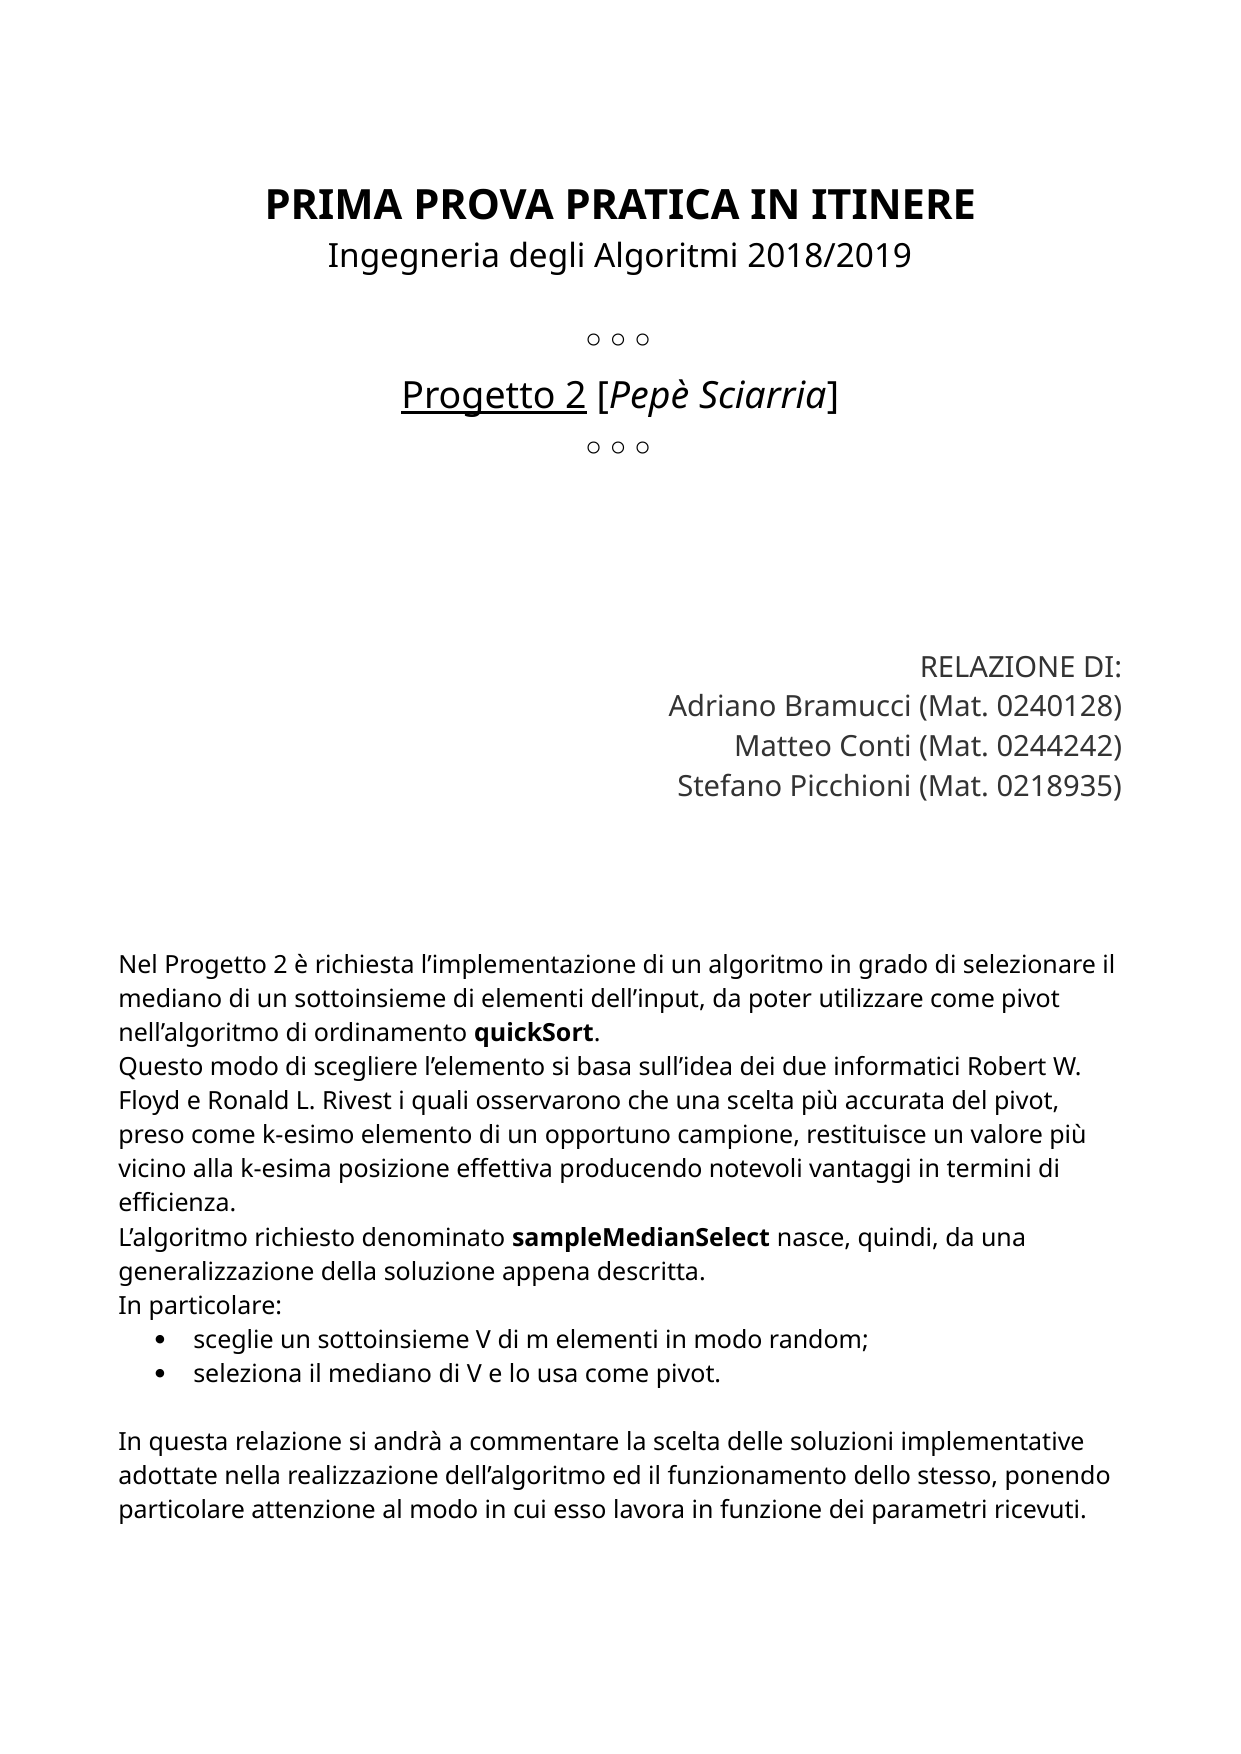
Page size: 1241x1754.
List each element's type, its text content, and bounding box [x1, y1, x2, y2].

text Progetto 2 [Pepè Sciarria] [118, 368, 1122, 419]
text In particolare: [118, 1287, 1122, 1321]
text Matteo Conti (Mat. 0244242) [118, 725, 1122, 765]
text Stefano Picchioni (Mat. 0218935) [118, 765, 1122, 805]
text Ingegneria degli Algoritmi 2018/2019 [118, 232, 1122, 277]
text Adriano Bramucci (Mat. 0240128) [118, 686, 1122, 725]
text L’algoritmo richiesto denominato sampleMedianSelect nasce, quindi, da una generalizzazione della soluzione appena descritta. [118, 1219, 1122, 1287]
text RELAZIONE DI: [118, 646, 1122, 686]
list sceglie un sottoinsieme V di m elementi in modo random; [156, 1321, 1122, 1355]
list seleziona il mediano di V e lo usa come pivot. [156, 1355, 1122, 1389]
text In questa relazione si andrà a commentare la scelta delle soluzioni implementative adottate nella realizzazione dell’algoritmo ed il funzionamento dello stesso, ponendo particolare attenzione al modo in cui esso lavora in funzione dei parametri ricevuti. [118, 1423, 1122, 1526]
text ◦◦◦ [118, 311, 1122, 368]
text Questo modo di scegliere l’elemento si basa sull’idea dei due informatici Robert W. Floyd e Ronald L. Rivest i quali osservarono che una scelta più accurata del pivot, preso come k-esimo elemento di un opportuno campione, restituisce un valore più vicino alla k-esima posizione effettiva producendo notevoli vantaggi in termini di efficienza. [118, 1049, 1122, 1219]
text ◦◦◦ [118, 419, 1122, 476]
text Nel Progetto 2 è richiesta l’implementazione di un algoritmo in grado di selezionare il mediano di un sottoinsieme di elementi dell’input, da poter utilizzare come pivot nell’algoritmo di ordinamento quickSort. [118, 947, 1122, 1049]
text PRIMA PROVA PRATICA IN ITINERE [118, 175, 1122, 232]
